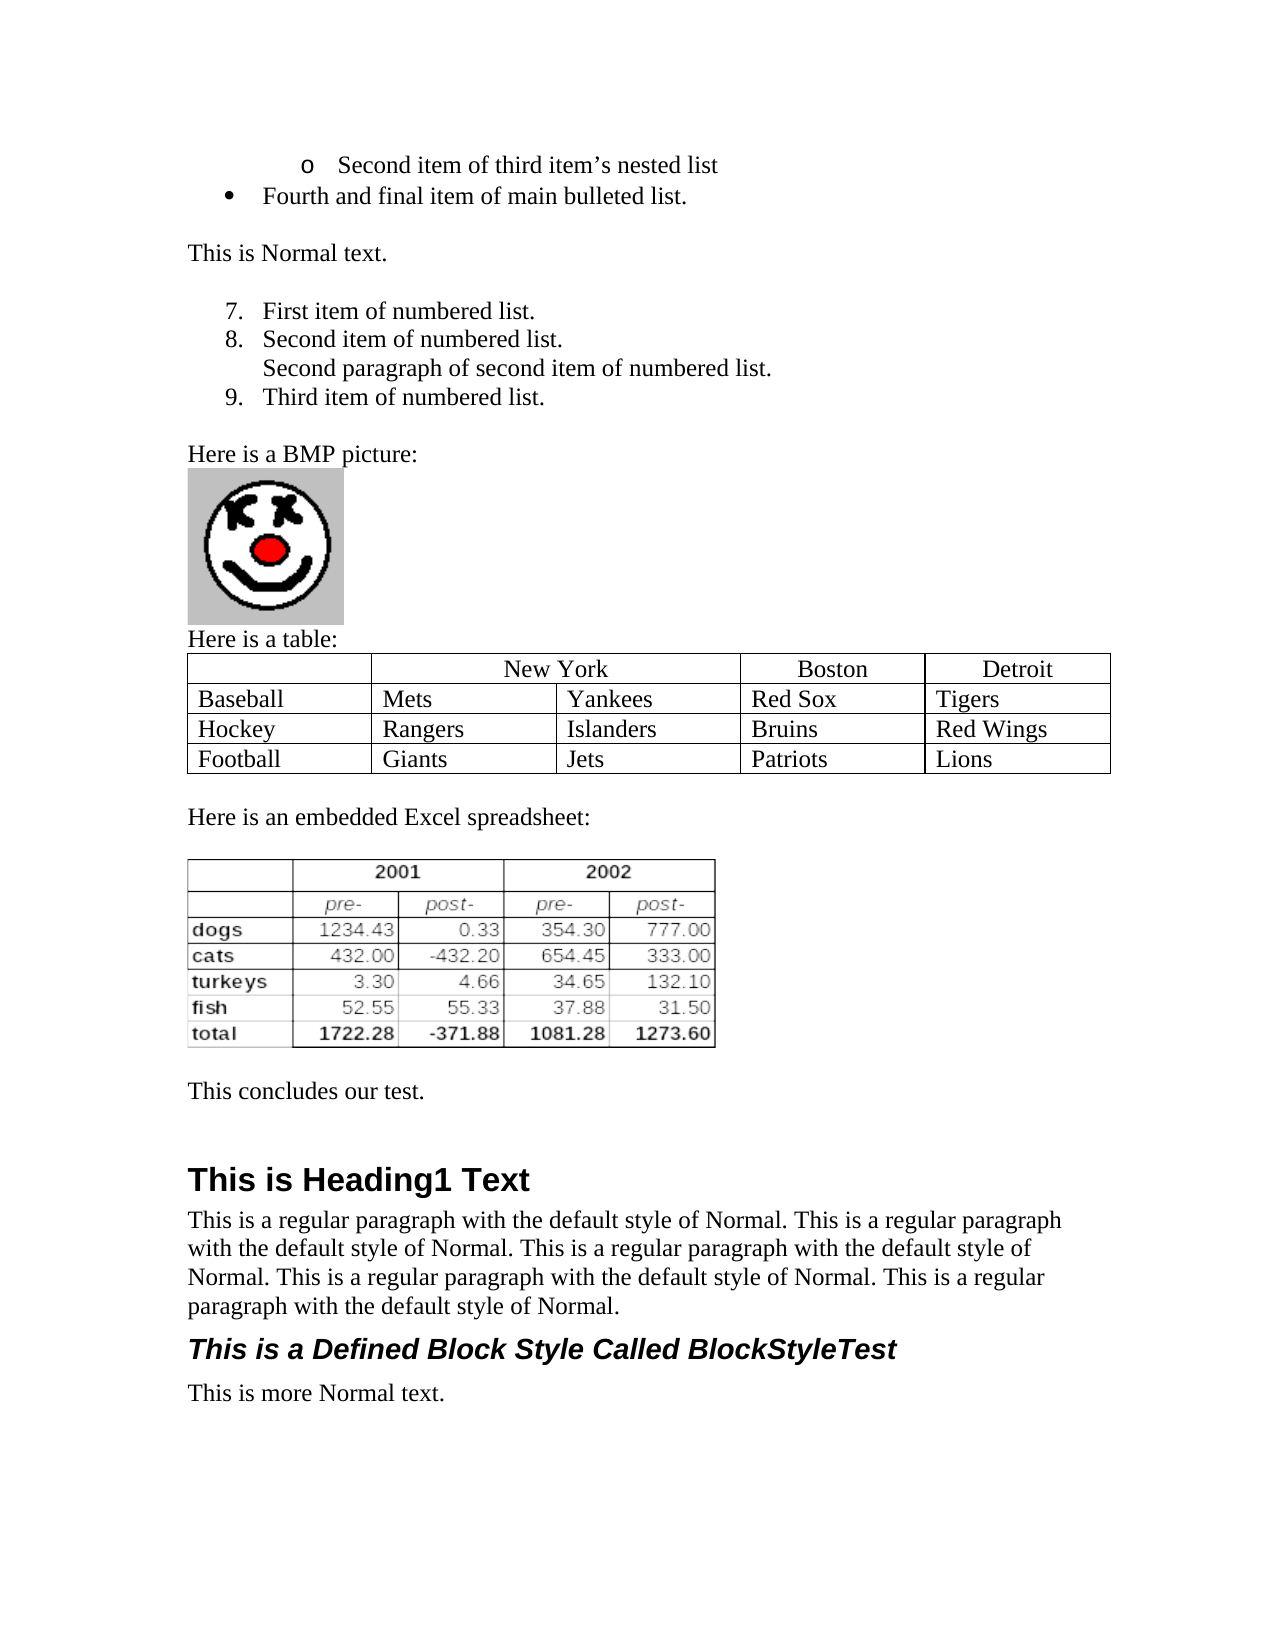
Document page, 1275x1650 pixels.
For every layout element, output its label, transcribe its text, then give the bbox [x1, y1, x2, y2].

text This is more Normal text. [187, 1378, 1087, 1407]
table_cell Mets [372, 684, 556, 713]
table_header [188, 654, 371, 683]
table_cell Football [188, 744, 371, 772]
table_cell Giants [372, 744, 556, 772]
list Fourth and final item of main bulleted list. [225, 181, 1087, 209]
table_cell Hockey [188, 714, 371, 743]
table_cell Patriots [741, 744, 924, 772]
list Second item of third item’s nested list [300, 150, 1087, 181]
text This is a Defined Block Style Called BlockStyleTest [187, 1332, 1087, 1366]
text This is a regular paragraph with the default style of Normal. This is a regular paragraph with the default style of Normal. This is a regular paragraph with the default style of Normal. This is a regular paragraph with the default style of Normal. This is a regular paragraph with the default style of Normal. [187, 1205, 1087, 1320]
table_cell Tigers [926, 684, 1110, 713]
table_cell Bruins [741, 714, 924, 743]
table_cell Red Wings [926, 714, 1110, 743]
text Here is a BMP picture: [187, 439, 1087, 468]
table_cell Red Sox [741, 684, 924, 713]
text Here is a table: [187, 624, 1087, 653]
table_cell Baseball [188, 684, 371, 713]
text This is Normal text. [187, 238, 1087, 267]
table_cell Yankees [557, 684, 740, 713]
text This concludes our test. [187, 1076, 1087, 1105]
table_header Boston [741, 654, 924, 683]
text Second paragraph of second item of numbered list. [262, 353, 1087, 382]
table_cell Islanders [557, 714, 740, 743]
list Third item of numbered list. [225, 382, 1087, 411]
list First item of numbered list. [225, 296, 1087, 324]
text Here is an embedded Excel spreadsheet: [187, 802, 1087, 831]
subtitle This is Heading1 Text [187, 1160, 1087, 1198]
table_header Detroit [926, 654, 1110, 683]
table_cell Jets [557, 744, 740, 772]
table_cell Rangers [372, 714, 556, 743]
table_cell Lions [926, 744, 1110, 772]
list Second item of numbered list. [225, 324, 1087, 353]
table_header New York [372, 654, 740, 683]
